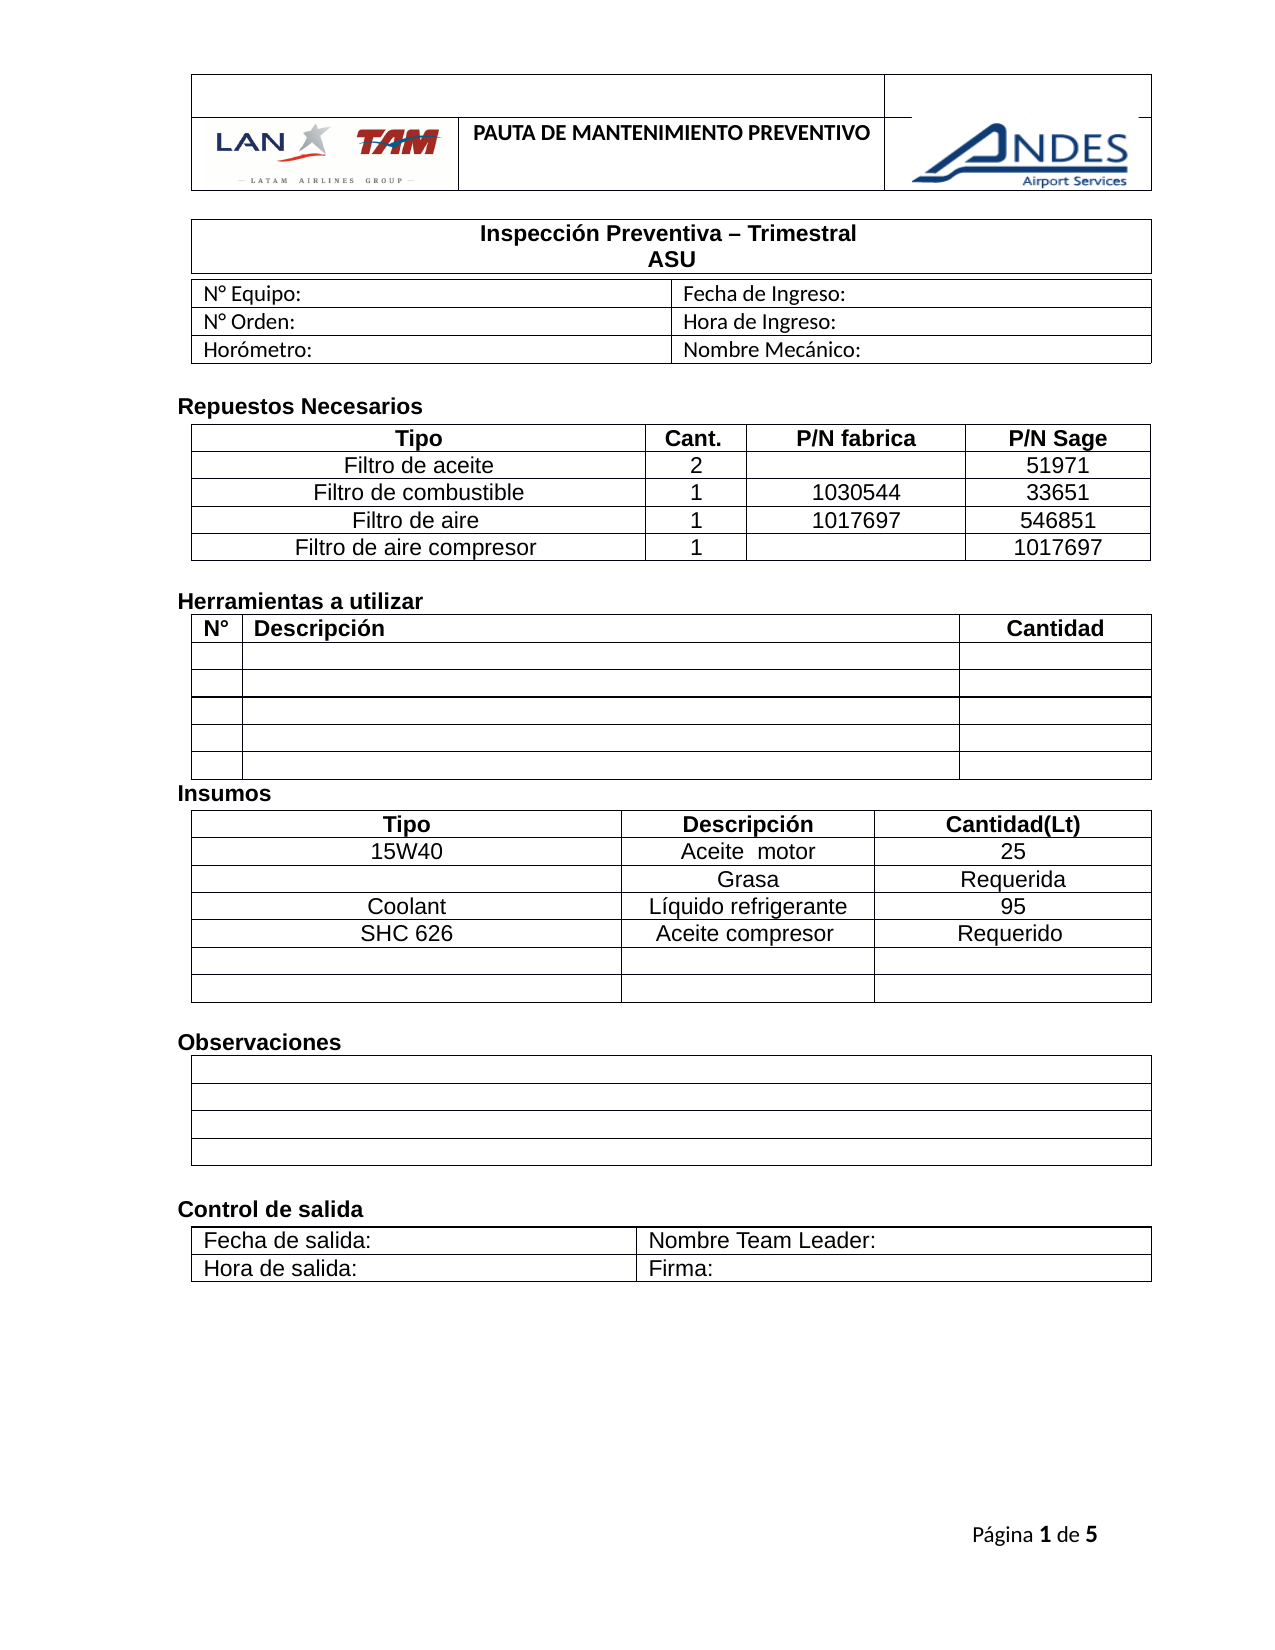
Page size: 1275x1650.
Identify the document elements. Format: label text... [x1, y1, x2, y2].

table_cell [622, 948, 874, 974]
table_cell Filtro de aire compresor [192, 534, 645, 560]
table_cell 2 [646, 452, 746, 478]
table_cell [243, 725, 959, 751]
table_cell N° Orden: [192, 308, 671, 335]
table_cell [192, 725, 242, 751]
table_header Descripción [243, 615, 959, 642]
table_cell [192, 866, 621, 892]
table_cell [243, 643, 959, 669]
table_cell Requerida [875, 866, 1151, 892]
table_cell 25 [875, 838, 1151, 864]
table_cell [243, 670, 959, 696]
table_cell [192, 975, 621, 1002]
table_cell [747, 534, 965, 560]
table_cell 1017697 [747, 507, 965, 533]
table_cell Requerido [875, 920, 1151, 947]
table_header N° [192, 615, 242, 642]
table_cell 546851 [966, 507, 1150, 533]
table_cell Líquido refrigerante [622, 893, 874, 919]
table_header P/N Sage [966, 425, 1150, 451]
table_header Nombre Team Leader: [637, 1228, 1151, 1254]
table_header Inspección Preventiva – Trimestral ASU [192, 220, 1151, 272]
table_cell [243, 698, 959, 724]
table_cell Firma: [637, 1255, 1151, 1281]
table_header P/N fabrica [747, 425, 965, 451]
table_cell [192, 1139, 1151, 1165]
table_cell [960, 752, 1151, 778]
table_cell [960, 643, 1151, 669]
table_cell [243, 752, 959, 778]
table_cell 1017697 [966, 534, 1150, 560]
table_header Cantidad(Lt) [875, 811, 1151, 837]
table_cell [192, 1111, 1151, 1137]
picture [204, 191, 454, 195]
table_header Tipo [192, 425, 645, 451]
text Herramientas a utilizar [177, 588, 1098, 614]
picture [204, 118, 454, 190]
table_cell SHC 626 [192, 920, 621, 947]
table_cell [960, 698, 1151, 724]
table_cell Aceite compresor [622, 920, 874, 947]
table_cell 1 [646, 479, 746, 506]
table_cell 15W40 [192, 838, 621, 864]
table_header N° Equipo: [192, 280, 671, 307]
table_cell [960, 725, 1151, 751]
table_cell [747, 452, 965, 478]
table_cell 1 [646, 534, 746, 560]
table_cell [875, 975, 1151, 1002]
table_cell Filtro de aire [192, 507, 645, 533]
text Repuestos Necesarios [177, 393, 1098, 419]
table_cell [192, 670, 242, 696]
table_header Cant. [646, 425, 746, 451]
table_cell [192, 698, 242, 724]
table_cell [192, 643, 242, 669]
table_cell Aceite motor [622, 838, 874, 864]
table_cell [622, 975, 874, 1002]
picture [911, 117, 1139, 190]
table_cell [192, 1084, 1151, 1110]
table_cell Coolant [192, 893, 621, 919]
text Insumos [177, 779, 1098, 806]
table_header Fecha de salida: [192, 1228, 636, 1254]
table_cell Hora de Ingreso: [672, 308, 1151, 335]
table_header Fecha de Ingreso: [672, 280, 1151, 307]
text Observaciones [177, 1029, 1098, 1055]
table_cell Horómetro: [192, 336, 671, 363]
table_cell Filtro de aceite [192, 452, 645, 478]
table_header Descripción [622, 811, 874, 837]
table_cell [192, 948, 621, 974]
table_cell Hora de salida: [192, 1255, 636, 1281]
table_cell 33651 [966, 479, 1150, 506]
text Control de salida [177, 1196, 1098, 1222]
table_cell 1 [646, 507, 746, 533]
table_header Tipo [192, 811, 621, 837]
table_header [192, 1056, 1151, 1083]
table_cell 95 [875, 893, 1151, 919]
table_cell [192, 752, 242, 778]
table_cell [875, 948, 1151, 974]
table_header Cantidad [960, 615, 1151, 642]
table_cell [960, 670, 1151, 696]
table_cell 51971 [966, 452, 1150, 478]
table_cell 1030544 [747, 479, 965, 506]
table_cell Grasa [622, 866, 874, 892]
table_cell Nombre Mecánico: [672, 336, 1151, 363]
table_cell Filtro de combustible [192, 479, 645, 506]
